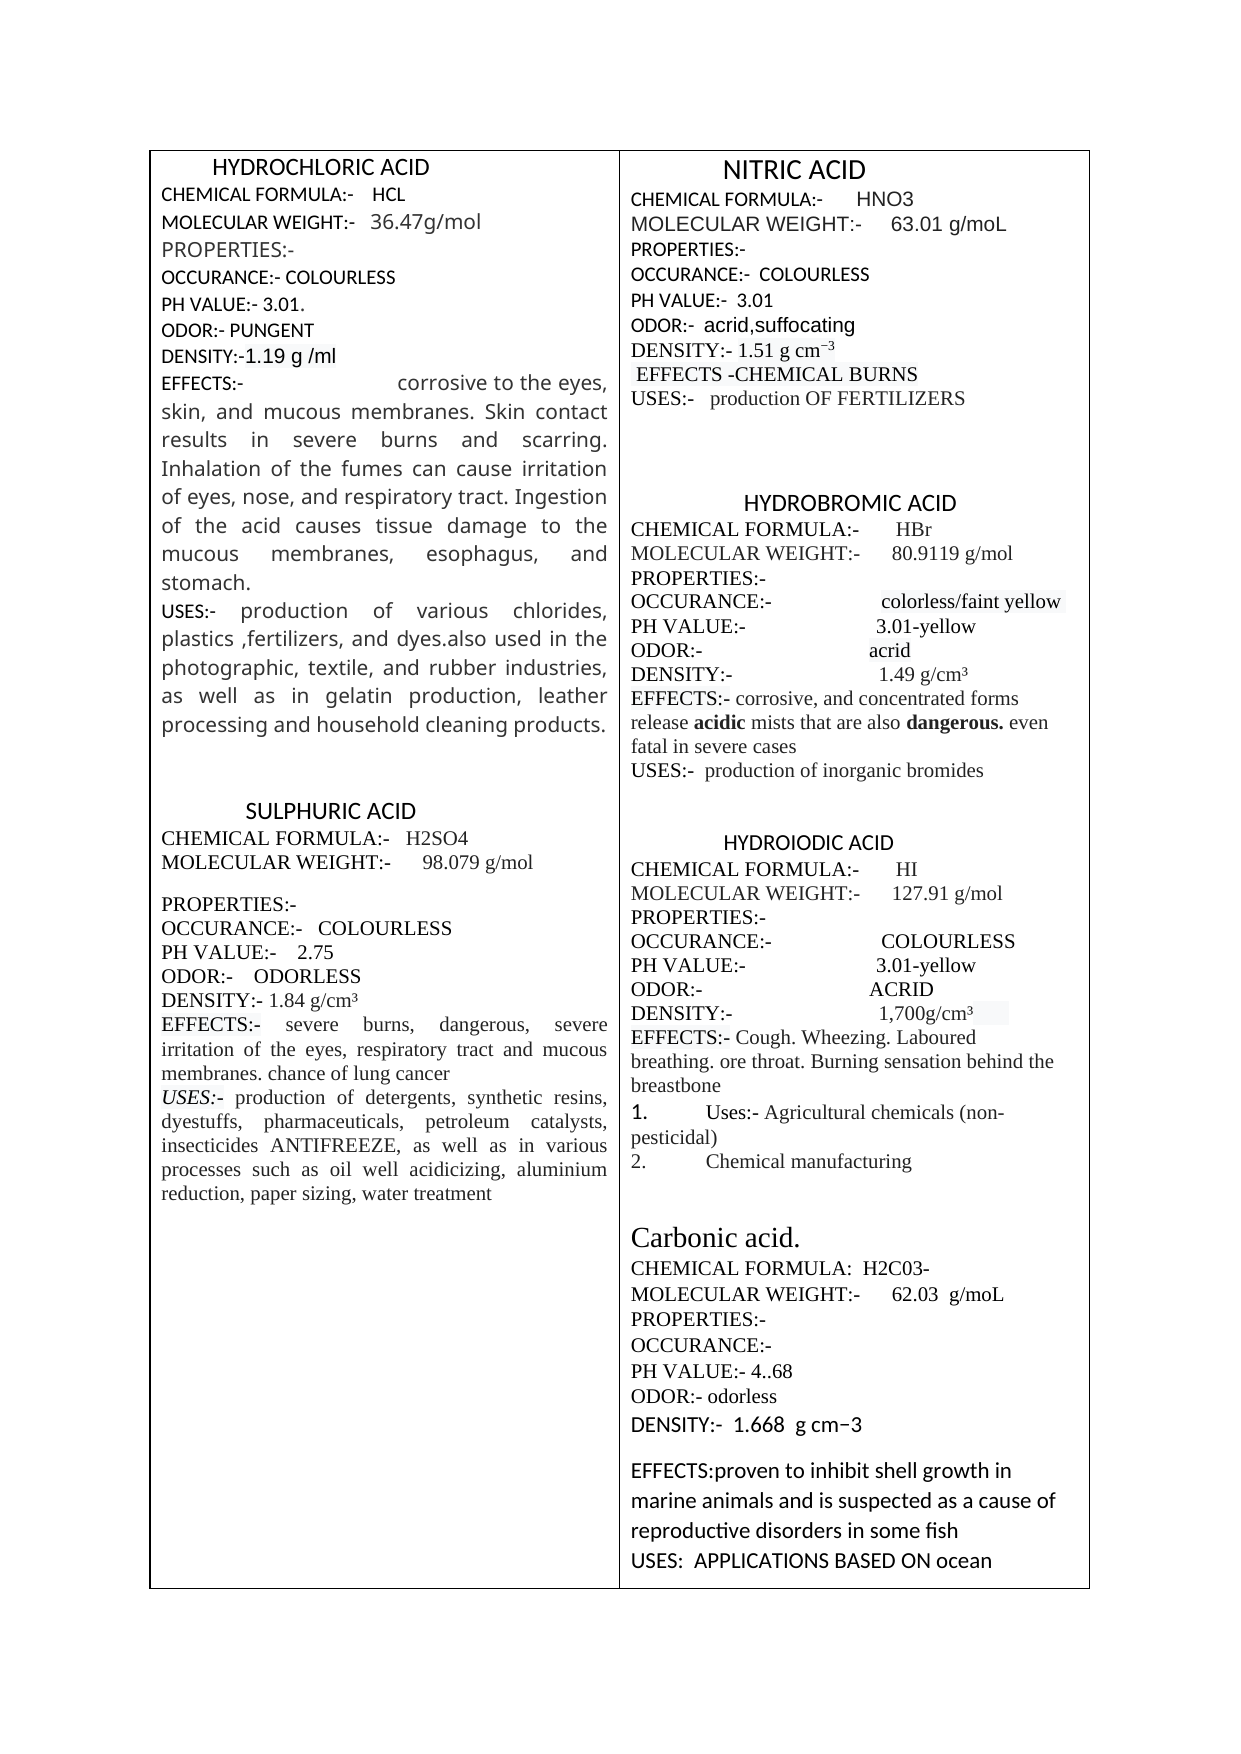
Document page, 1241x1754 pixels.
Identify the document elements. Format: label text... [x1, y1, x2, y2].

table_header HYDROCHLORIC ACID CHEMICAL FORMULA:- HCL MOLECULAR WEIGHT:- 36.47g/mol PROPERTIES:- OCCURANCE:- COLOURLESS PH VALUE:- 3.01. ODOR:- PUNGENT DENSITY:-1.19 g /ml EFFECTS:- corrosive to the eyes, skin, and mucous membranes. Skin contact results in severe burns and scarring. Inhalation of the fumes can cause irritation of eyes, nose, and respiratory tract. Ingestion of the acid causes tissue damage to the mucous membranes, esophagus, and stomach. USES:- production of various chlorides, plastics ,fertilizers, and dyes.also used in the photographic, textile, and rubber industries, as well as in gelatin production, leather processing and household cleaning products. SULPHURIC ACID CHEMICAL FORMULA:- H2SO4 MOLECULAR WEIGHT:- 98.079 g/mol PROPERTIES:- OCCURANCE:- COLOURLESS PH VALUE:- 2.75 ODOR:- ODORLESS DENSITY:- 1.84 g/cm³ EFFECTS:- severe burns, dangerous, severe irritation of the eyes, respiratory tract and mucous membranes. chance of lung cancer USES:- production of detergents, synthetic resins, dyestuffs, pharmaceuticals, petroleum catalysts, insecticides ANTIFREEZE, as well as in various processes such as oil well acidicizing, aluminium reduction, paper sizing, water treatment [151, 151, 619, 1588]
table_header NITRIC ACID CHEMICAL FORMULA:- HNO3 MOLECULAR WEIGHT:- 63.01 g/moL PROPERTIES:- OCCURANCE:- COLOURLESS PH VALUE:- 3.01 ODOR:- acrid,suffocating DENSITY:- 1.51 g cm−3 EFFECTS -CHEMICAL BURNS USES:- production OF FERTILIZERS HYDROBROMIC ACID CHEMICAL FORMULA:- HBr MOLECULAR WEIGHT:- 80.9119 g/mol PROPERTIES:- OCCURANCE:- colorless/faint yellow PH VALUE:- 3.01-yellow ODOR:- acrid DENSITY:- 1.49 g/cm³ EFFECTS:- corrosive, and concentrated forms release acidic mists that are also dangerous. even fatal in severe cases USES:- production of inorganic bromides HYDROIODIC ACID CHEMICAL FORMULA:- HI MOLECULAR WEIGHT:- 127.91 g/mol PROPERTIES:- OCCURANCE:- COLOURLESS PH VALUE:- 3.01-yellow ODOR:- ACRID DENSITY:- 1,700g/cm³ EFFECTS:- Cough. Wheezing. Laboured breathing. ore throat. Burning sensation behind the breastbone Uses:- Agricultural chemicals (non-pesticidal) Chemical manufacturing Carbonic acid. CHEMICAL FORMULA: H2C03- MOLECULAR WEIGHT:- 62.03 g/moL PROPERTIES:- OCCURANCE:- PH VALUE:- 4..68 ODOR:- odorless DENSITY:- 1.668 g cm−3 EFFECTS:proven to inhibit shell growth in marine animals and is suspected as a cause of reproductive disorders in some fish USES: APPLICATIONS BASED ON ocean [620, 151, 1089, 1588]
